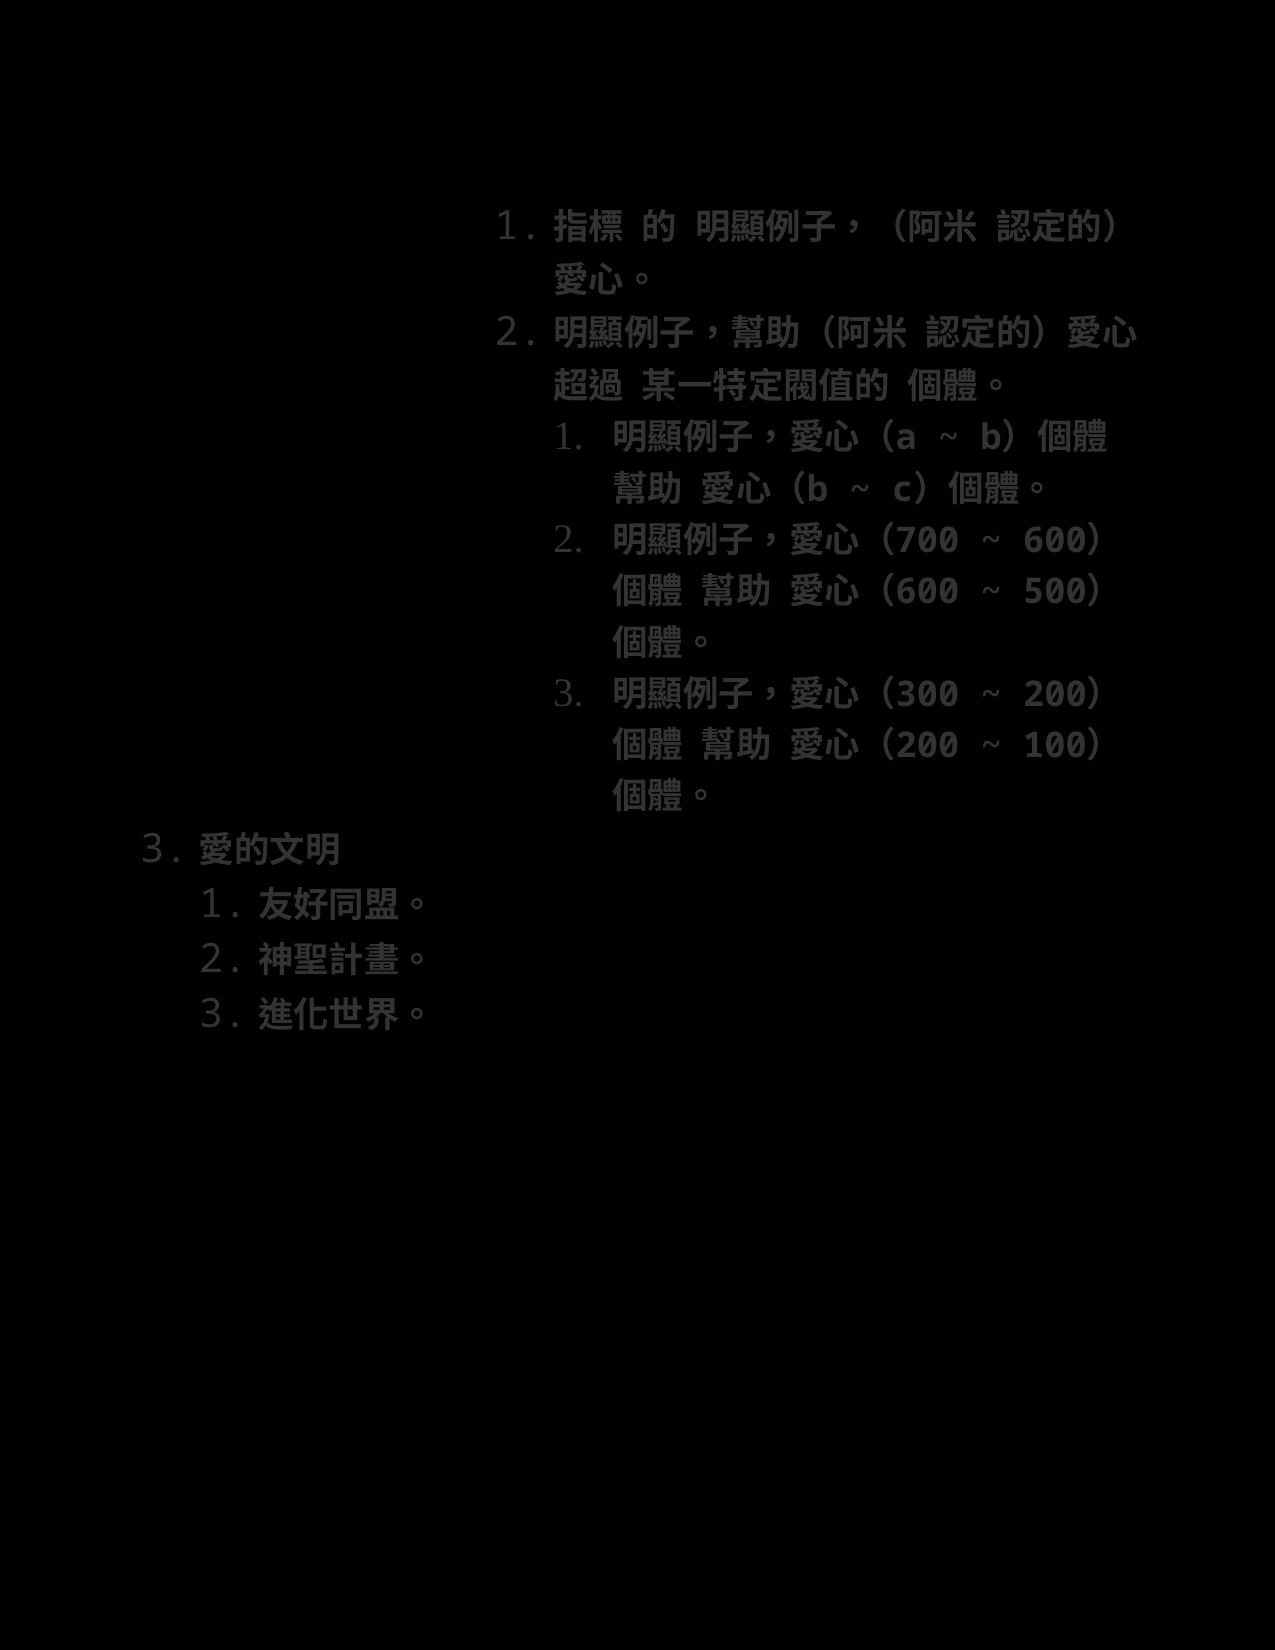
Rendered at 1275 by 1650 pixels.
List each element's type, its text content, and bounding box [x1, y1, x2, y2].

list 明顯例子，愛心（700 ~ 600）個體 幫助 愛心（600 ~ 500）個體。 [553, 511, 1157, 665]
list 愛的文明（假定 愛 就是 神，則 愛的文明 是 神的文明） [140, 819, 1157, 874]
list 明顯例子，幫助（阿米 認定的）愛心 超過 某一特定閥值的 個體。 [494, 302, 1157, 408]
list 明顯例子，愛心（a ~ b）個體 幫助 愛心（b ~ c）個體。 [553, 408, 1157, 511]
list 指標 的 明顯例子，（阿米 認定的）愛心。 [494, 196, 1157, 302]
list 進化世界。 [199, 984, 1157, 1039]
list 友好同盟。 [199, 874, 1157, 929]
list 神聖計畫。 [199, 929, 1157, 984]
list 明顯例子，愛心（300 ~ 200）個體 幫助 愛心（200 ~ 100）個體。 [553, 665, 1157, 819]
